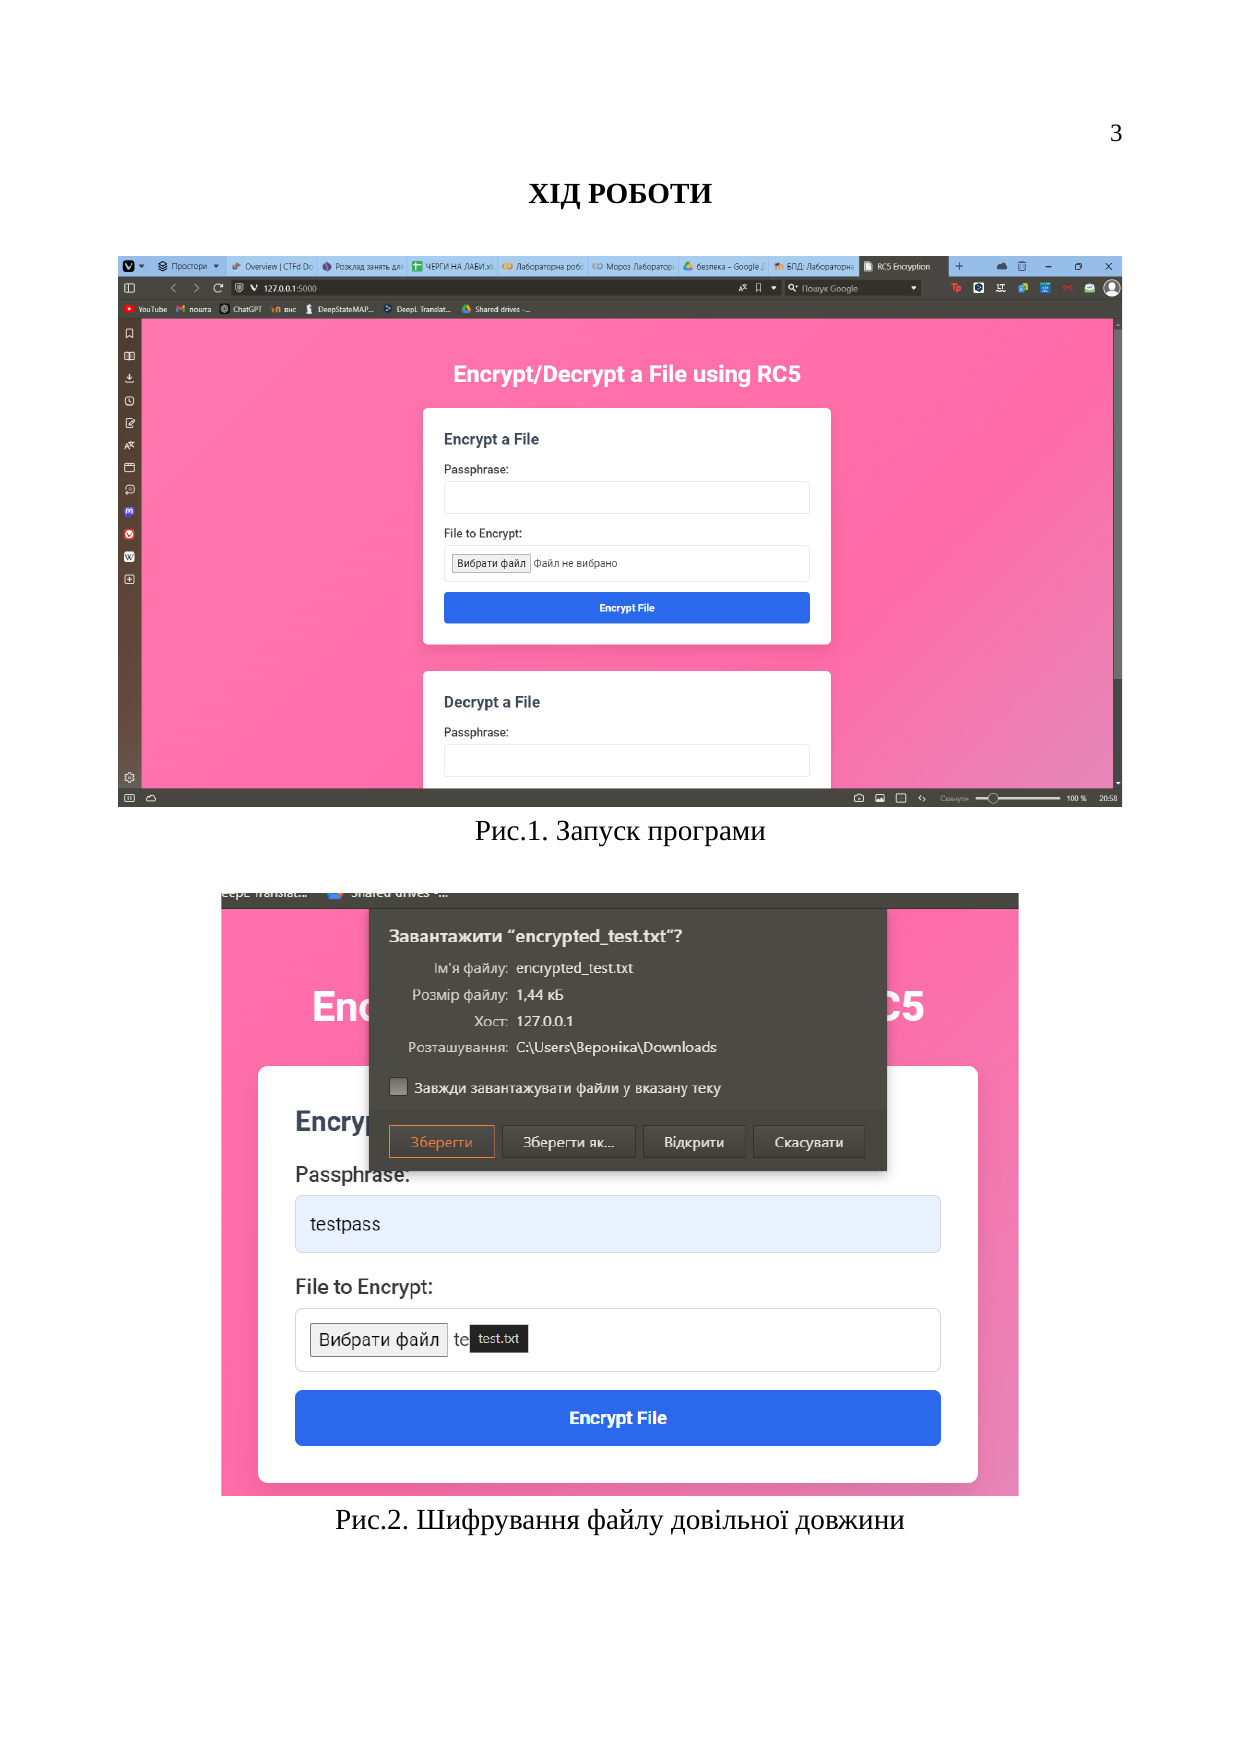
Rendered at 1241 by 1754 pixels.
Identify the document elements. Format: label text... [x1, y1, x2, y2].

picture [221, 893, 1019, 1496]
picture [118, 256, 1123, 807]
text ХІД РОБОТИ [118, 176, 1122, 210]
text Рис.2. Шифрування файлу довільної довжини [118, 893, 1122, 1536]
text Рис.1. Запуск програми [118, 807, 1122, 846]
